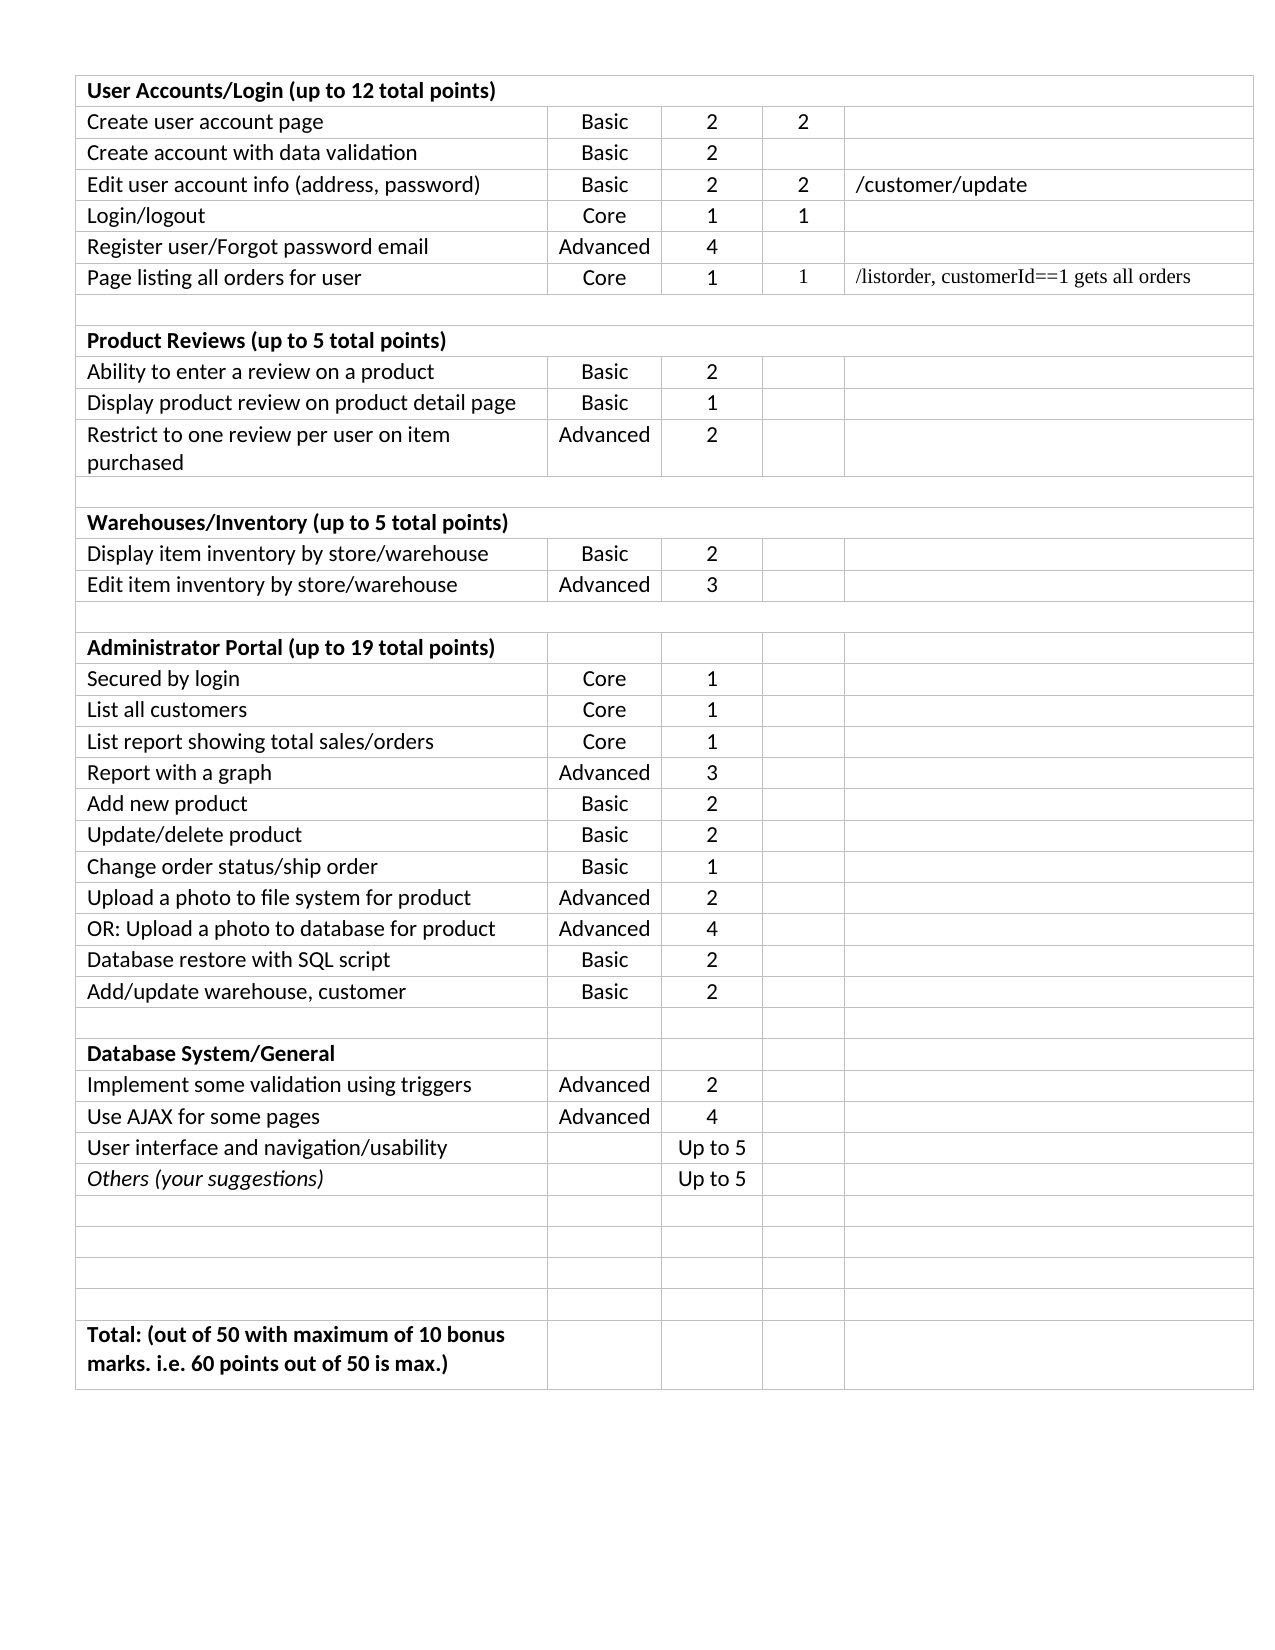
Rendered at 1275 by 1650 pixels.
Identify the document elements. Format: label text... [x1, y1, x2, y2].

table_cell 3 [662, 571, 762, 601]
table_cell 4 [662, 232, 762, 262]
table_cell 1 [662, 852, 762, 882]
table_cell Advanced [548, 420, 661, 476]
table_cell 2 [662, 107, 762, 137]
table_cell 1 [662, 389, 762, 419]
table_cell [76, 295, 1253, 325]
table_cell [845, 914, 1253, 944]
table_cell Add new product [76, 789, 547, 819]
table_cell [763, 727, 844, 757]
table_cell [845, 758, 1253, 788]
table_cell 2 [662, 821, 762, 851]
table_cell /listorder, customerId==1 gets all orders [845, 264, 1253, 294]
table_cell [548, 633, 661, 663]
table_cell Edit user account info (address, password) [76, 170, 547, 200]
table_cell 2 [662, 139, 762, 169]
table_cell Advanced [548, 883, 661, 913]
table_cell 1 [662, 696, 762, 726]
table_cell [548, 1258, 661, 1288]
table_cell 2 [662, 539, 762, 569]
table_cell Basic [548, 170, 661, 200]
table_cell [845, 139, 1253, 169]
table_cell Basic [548, 139, 661, 169]
table_cell [763, 1227, 844, 1257]
table_cell Report with a graph [76, 758, 547, 788]
table_cell Up to 5 [662, 1164, 762, 1194]
table_cell Secured by login [76, 664, 547, 694]
table_cell [845, 107, 1253, 137]
table_cell [763, 357, 844, 387]
table_cell Login/logout [76, 201, 547, 231]
table_cell Use AJAX for some pages [76, 1102, 547, 1132]
table_cell [76, 1196, 547, 1226]
table_cell 1 [662, 264, 762, 294]
table_cell Total: (out of 50 with maximum of 10 bonus marks. i.e. 60 points out of 50 is max.) [76, 1321, 547, 1388]
table_cell Core [548, 201, 661, 231]
table_cell 1 [662, 201, 762, 231]
table_cell [763, 883, 844, 913]
table_cell [845, 1321, 1253, 1388]
table_cell Basic [548, 389, 661, 419]
table_cell [662, 1039, 762, 1069]
table_cell [763, 571, 844, 601]
table_cell [763, 1321, 844, 1388]
table_cell Advanced [548, 1071, 661, 1101]
table_cell [662, 1008, 762, 1038]
table_cell [845, 946, 1253, 976]
table_cell [548, 1133, 661, 1163]
table_cell 2 [662, 883, 762, 913]
table_cell Page listing all orders for user [76, 264, 547, 294]
table_cell [845, 1258, 1253, 1288]
table_cell [662, 1196, 762, 1226]
table_cell [845, 789, 1253, 819]
table_cell [76, 1289, 547, 1319]
table_cell /customer/update [845, 170, 1253, 200]
table_cell Display product review on product detail page [76, 389, 547, 419]
table_cell Administrator Portal (up to 19 total points) [76, 633, 547, 663]
table_cell [845, 1227, 1253, 1257]
table_cell [548, 1164, 661, 1194]
table_cell [763, 420, 844, 476]
table_header User Accounts/Login (up to 12 total points) [76, 76, 1253, 106]
table_cell [662, 1321, 762, 1388]
table_cell [845, 696, 1253, 726]
table_cell Basic [548, 821, 661, 851]
table_cell Core [548, 664, 661, 694]
table_cell Basic [548, 357, 661, 387]
table_cell Basic [548, 789, 661, 819]
table_cell [763, 539, 844, 569]
table_cell [763, 1102, 844, 1132]
table_cell [845, 1289, 1253, 1319]
table_cell [845, 389, 1253, 419]
table_cell [763, 389, 844, 419]
table_cell Advanced [548, 914, 661, 944]
table_cell Create user account page [76, 107, 547, 137]
table_cell [763, 633, 844, 663]
table_cell [662, 1289, 762, 1319]
table_cell Implement some validation using triggers [76, 1071, 547, 1101]
table_cell [548, 1039, 661, 1069]
table_cell Advanced [548, 571, 661, 601]
table_cell [662, 1258, 762, 1288]
table_cell [845, 1196, 1253, 1226]
table_cell Core [548, 696, 661, 726]
table_cell [845, 1164, 1253, 1194]
table_cell [845, 539, 1253, 569]
table_cell [763, 1008, 844, 1038]
table_cell Database restore with SQL script [76, 946, 547, 976]
table_cell 2 [662, 946, 762, 976]
table_cell [76, 477, 1253, 507]
table_cell Restrict to one review per user on item purchased [76, 420, 547, 476]
table_cell [845, 852, 1253, 882]
table_cell Basic [548, 977, 661, 1007]
table_cell [845, 1071, 1253, 1101]
table_cell Product Reviews (up to 5 total points) [76, 326, 1253, 356]
table_cell Basic [548, 852, 661, 882]
table_cell [548, 1008, 661, 1038]
table_cell [845, 1008, 1253, 1038]
table_cell 1 [763, 264, 844, 294]
table_cell [763, 664, 844, 694]
table_cell [763, 1258, 844, 1288]
table_cell [845, 977, 1253, 1007]
table_cell [845, 357, 1253, 387]
table_cell [548, 1196, 661, 1226]
table_cell Basic [548, 946, 661, 976]
table_cell [845, 727, 1253, 757]
table_cell [763, 696, 844, 726]
table_cell 1 [763, 201, 844, 231]
table_cell 2 [662, 170, 762, 200]
table_cell [763, 1133, 844, 1163]
table_cell [763, 1039, 844, 1069]
table_cell List report showing total sales/orders [76, 727, 547, 757]
table_cell [763, 977, 844, 1007]
table_cell [763, 1289, 844, 1319]
table_cell [763, 1196, 844, 1226]
table_cell [845, 633, 1253, 663]
table_cell [662, 1227, 762, 1257]
table_cell [662, 633, 762, 663]
table_cell [845, 420, 1253, 476]
table_cell 2 [662, 1071, 762, 1101]
table_cell [845, 1039, 1253, 1069]
table_cell [76, 1258, 547, 1288]
table_cell [763, 914, 844, 944]
table_cell Edit item inventory by store/warehouse [76, 571, 547, 601]
table_cell 1 [662, 664, 762, 694]
table_cell Basic [548, 539, 661, 569]
table_cell [548, 1227, 661, 1257]
table_cell [763, 946, 844, 976]
table_cell Others (your suggestions) [76, 1164, 547, 1194]
table_cell 2 [763, 170, 844, 200]
table_cell [763, 852, 844, 882]
table_cell 2 [662, 977, 762, 1007]
table_cell [548, 1321, 661, 1388]
table_cell [76, 1227, 547, 1257]
table_cell 3 [662, 758, 762, 788]
table_cell [763, 139, 844, 169]
table_cell User interface and navigation/usability [76, 1133, 547, 1163]
table_cell [845, 201, 1253, 231]
table_cell [845, 664, 1253, 694]
table_cell [763, 1071, 844, 1101]
table_cell [845, 1102, 1253, 1132]
table_cell Add/update warehouse, customer [76, 977, 547, 1007]
table_cell [548, 1289, 661, 1319]
table_cell [763, 758, 844, 788]
table_cell Core [548, 264, 661, 294]
table_cell Change order status/ship order [76, 852, 547, 882]
table_cell Update/delete product [76, 821, 547, 851]
table_cell [845, 232, 1253, 262]
table_cell 2 [662, 357, 762, 387]
table_cell Upload a photo to file system for product [76, 883, 547, 913]
table_cell 4 [662, 1102, 762, 1132]
table_cell [845, 821, 1253, 851]
table_cell 2 [763, 107, 844, 137]
table_cell [76, 1008, 547, 1038]
table_cell 2 [662, 420, 762, 476]
table_cell Register user/Forgot password email [76, 232, 547, 262]
table_cell OR: Upload a photo to database for product [76, 914, 547, 944]
table_cell [763, 1164, 844, 1194]
table_cell Advanced [548, 1102, 661, 1132]
table_cell Up to 5 [662, 1133, 762, 1163]
table_cell Advanced [548, 758, 661, 788]
table_cell Create account with data validation [76, 139, 547, 169]
table_cell [76, 602, 1253, 632]
table_cell List all customers [76, 696, 547, 726]
table_cell [845, 883, 1253, 913]
table_cell [845, 1133, 1253, 1163]
table_cell Core [548, 727, 661, 757]
table_cell 2 [662, 789, 762, 819]
table_cell [763, 789, 844, 819]
table_cell Warehouses/Inventory (up to 5 total points) [76, 508, 1253, 538]
table_cell Database System/General [76, 1039, 547, 1069]
table_cell 1 [662, 727, 762, 757]
table_cell Display item inventory by store/warehouse [76, 539, 547, 569]
table_cell Advanced [548, 232, 661, 262]
table_cell [763, 232, 844, 262]
table_cell Basic [548, 107, 661, 137]
table_cell [845, 571, 1253, 601]
table_cell Ability to enter a review on a product [76, 357, 547, 387]
table_cell 4 [662, 914, 762, 944]
table_cell [763, 821, 844, 851]
